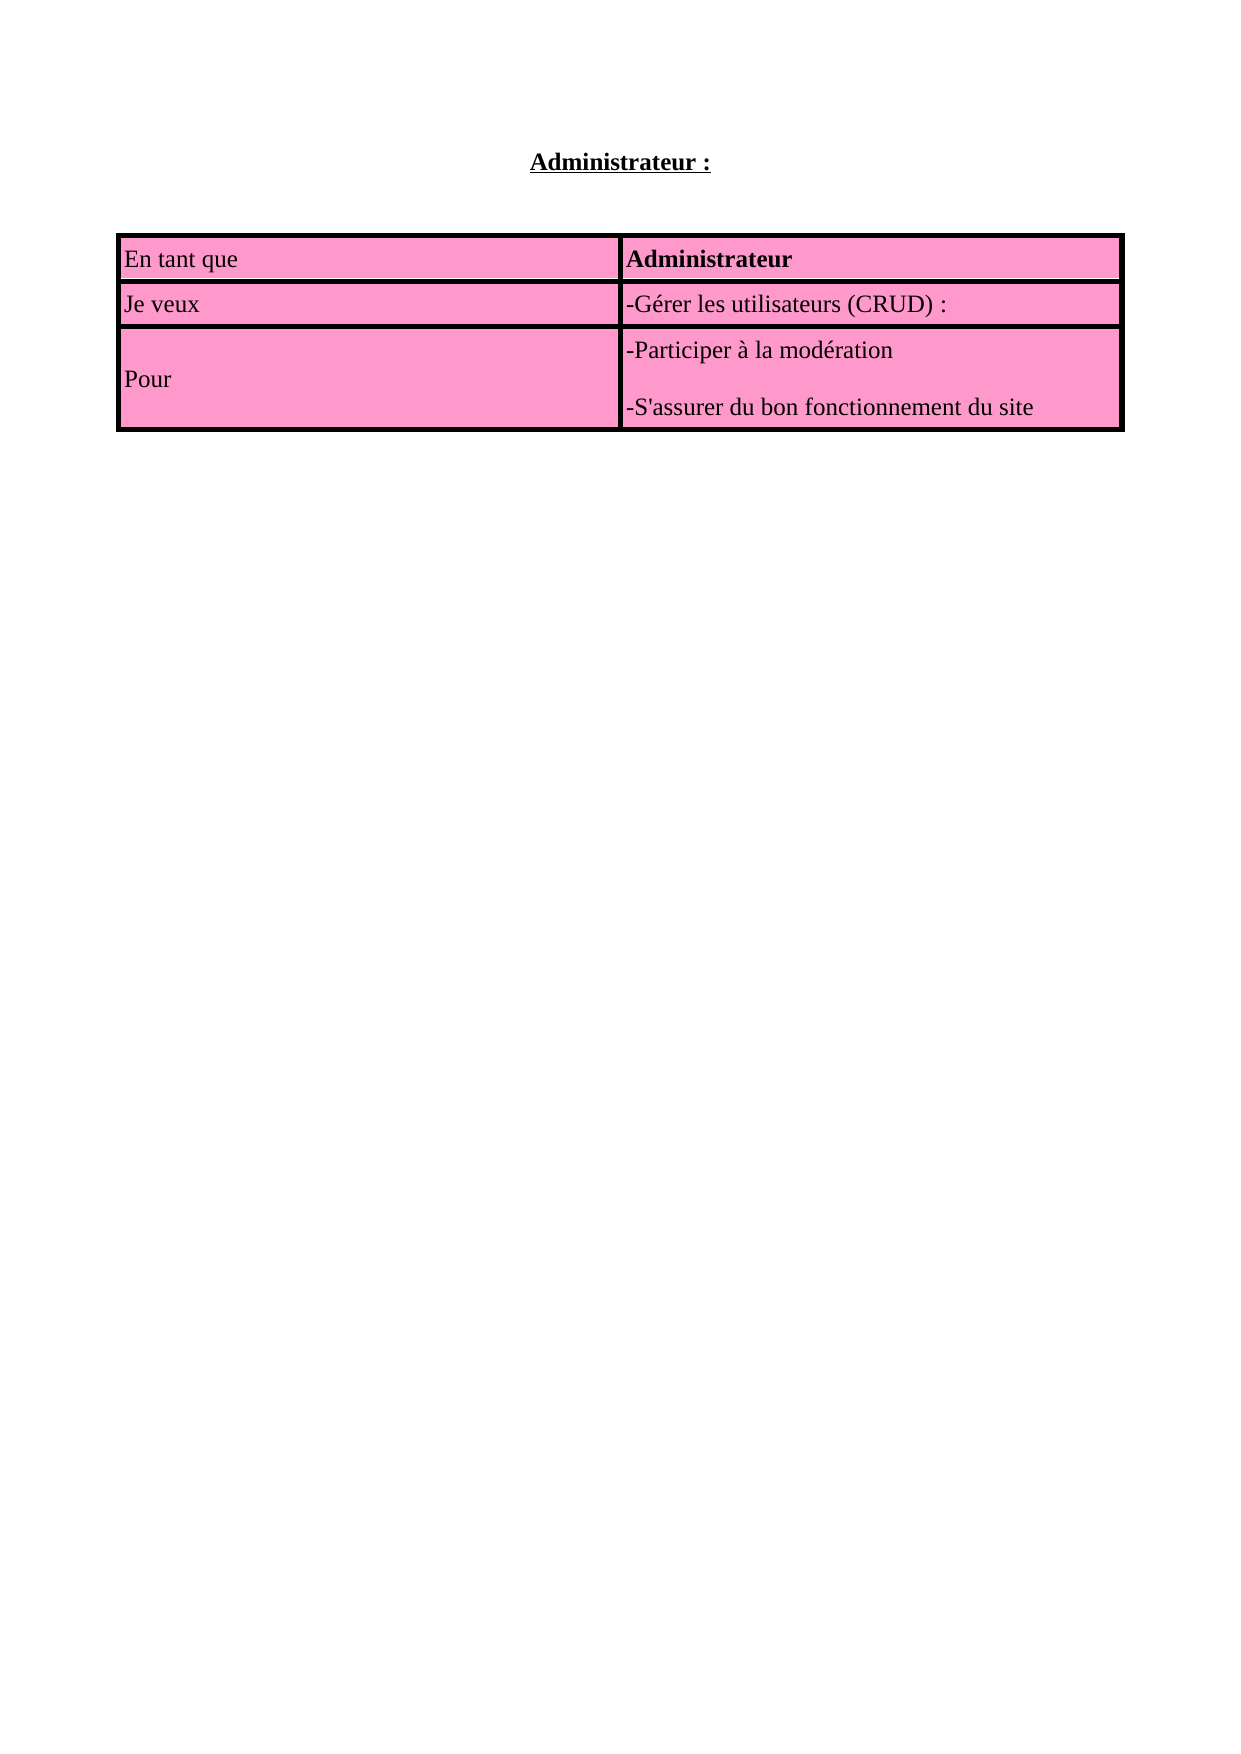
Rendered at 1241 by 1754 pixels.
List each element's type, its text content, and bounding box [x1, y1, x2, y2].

text Administrateur : [118, 147, 1122, 176]
table_header Administrateur [623, 238, 1119, 278]
table_cell -Participer à la modération -S'assurer du bon fonctionnement du site [623, 329, 1119, 427]
table_cell Pour [121, 329, 618, 427]
table_header En tant que [121, 238, 618, 278]
table_cell -Gérer les utilisateurs (CRUD) : [623, 284, 1119, 324]
table_cell Je veux [121, 284, 618, 324]
